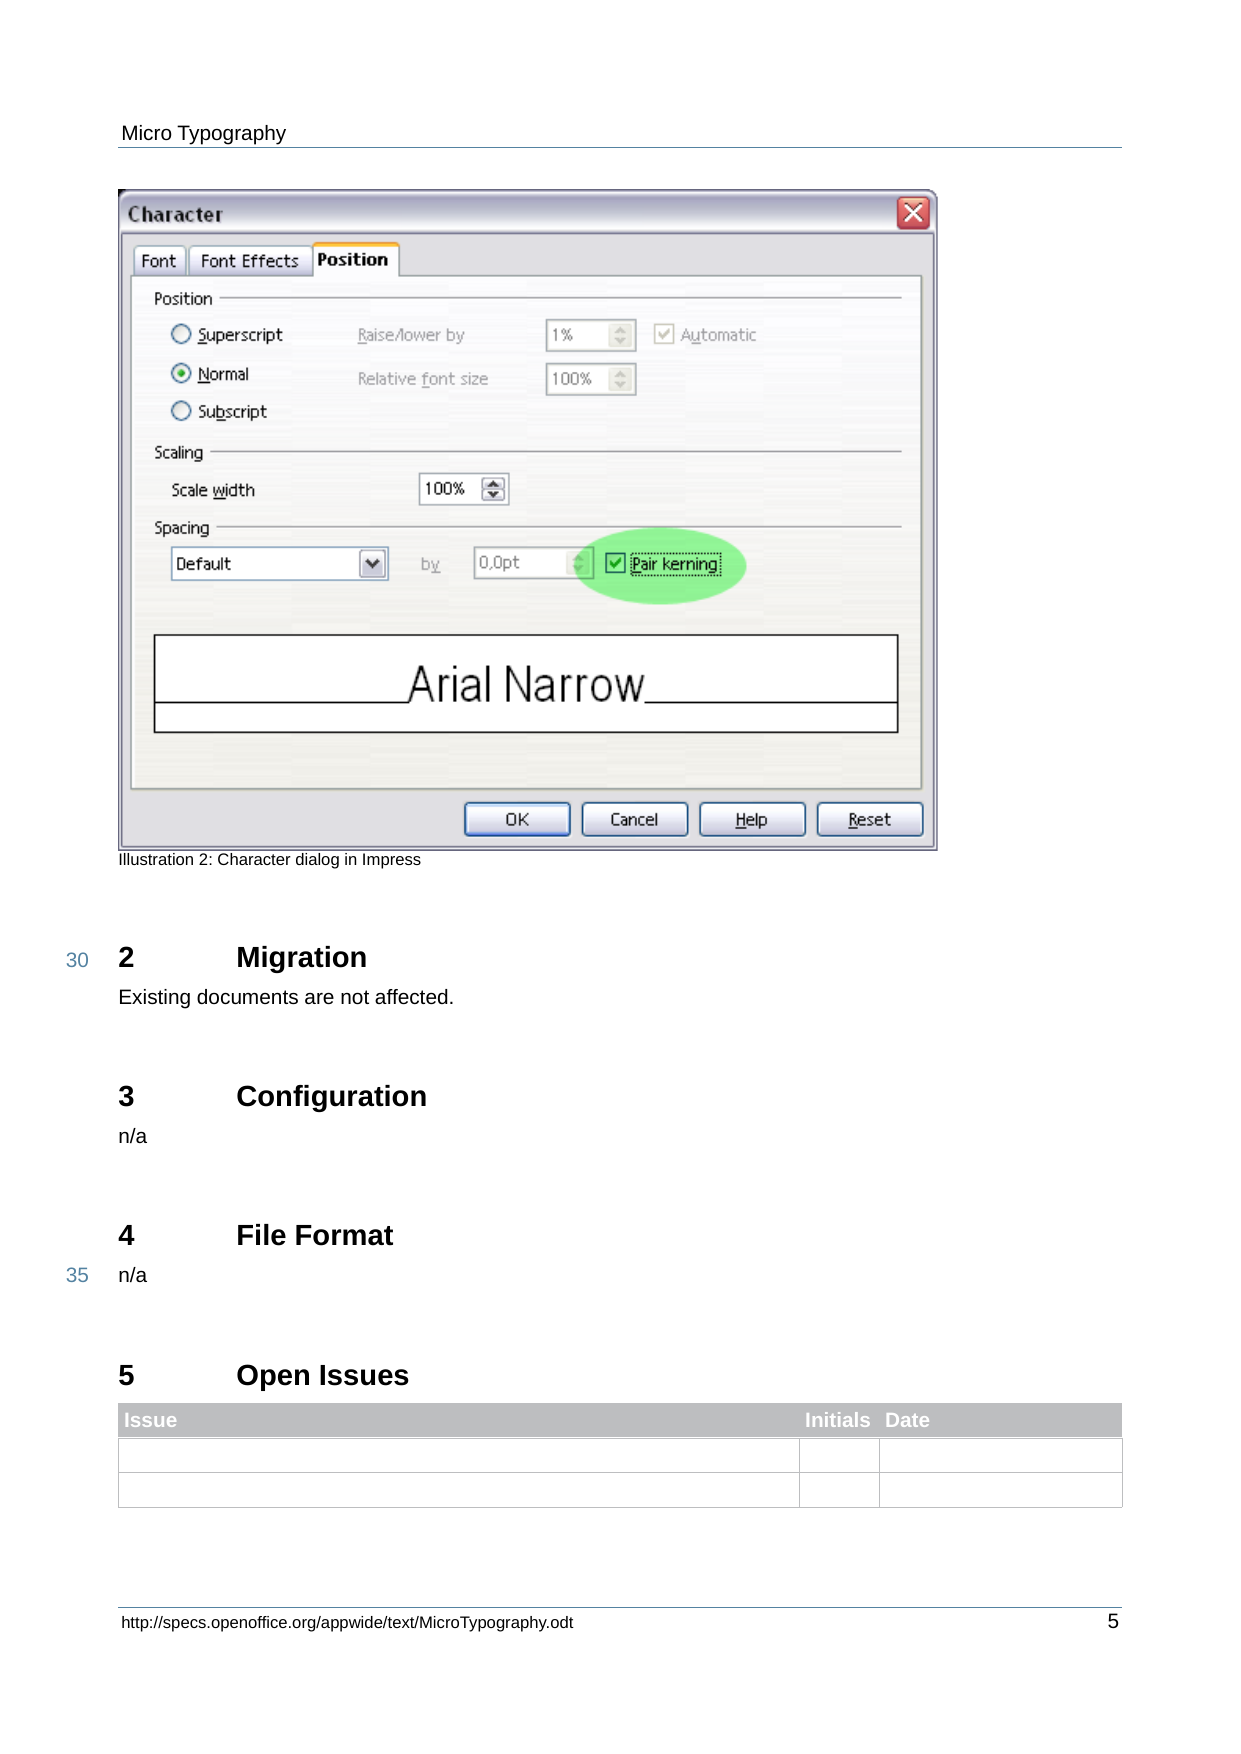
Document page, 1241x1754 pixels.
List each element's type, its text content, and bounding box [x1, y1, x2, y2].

text Existing documents are not affected. [118, 985, 1122, 1008]
text Illustration 2: Character dialog in Impress [118, 851, 938, 869]
table_cell <State Issue here, State “None”, if all issues are solved> [119, 1439, 799, 1472]
subtitle Open Issues [118, 1358, 1122, 1391]
table_cell [880, 1473, 1122, 1507]
subtitle File Format [118, 1219, 1122, 1252]
table_header Date [879, 1403, 1122, 1437]
text n/a [118, 1264, 1122, 1287]
subtitle Migration [118, 941, 1122, 973]
table_cell <...> [119, 1473, 799, 1507]
subtitle Configuration [118, 1080, 1122, 1113]
table_cell [800, 1473, 879, 1507]
table_header Issue [118, 1403, 799, 1437]
table_header Initials [799, 1403, 879, 1437]
text n/a [118, 1124, 1122, 1148]
table_cell <Format: Dec 31, 2000> [880, 1439, 1122, 1472]
table_cell [800, 1439, 879, 1472]
